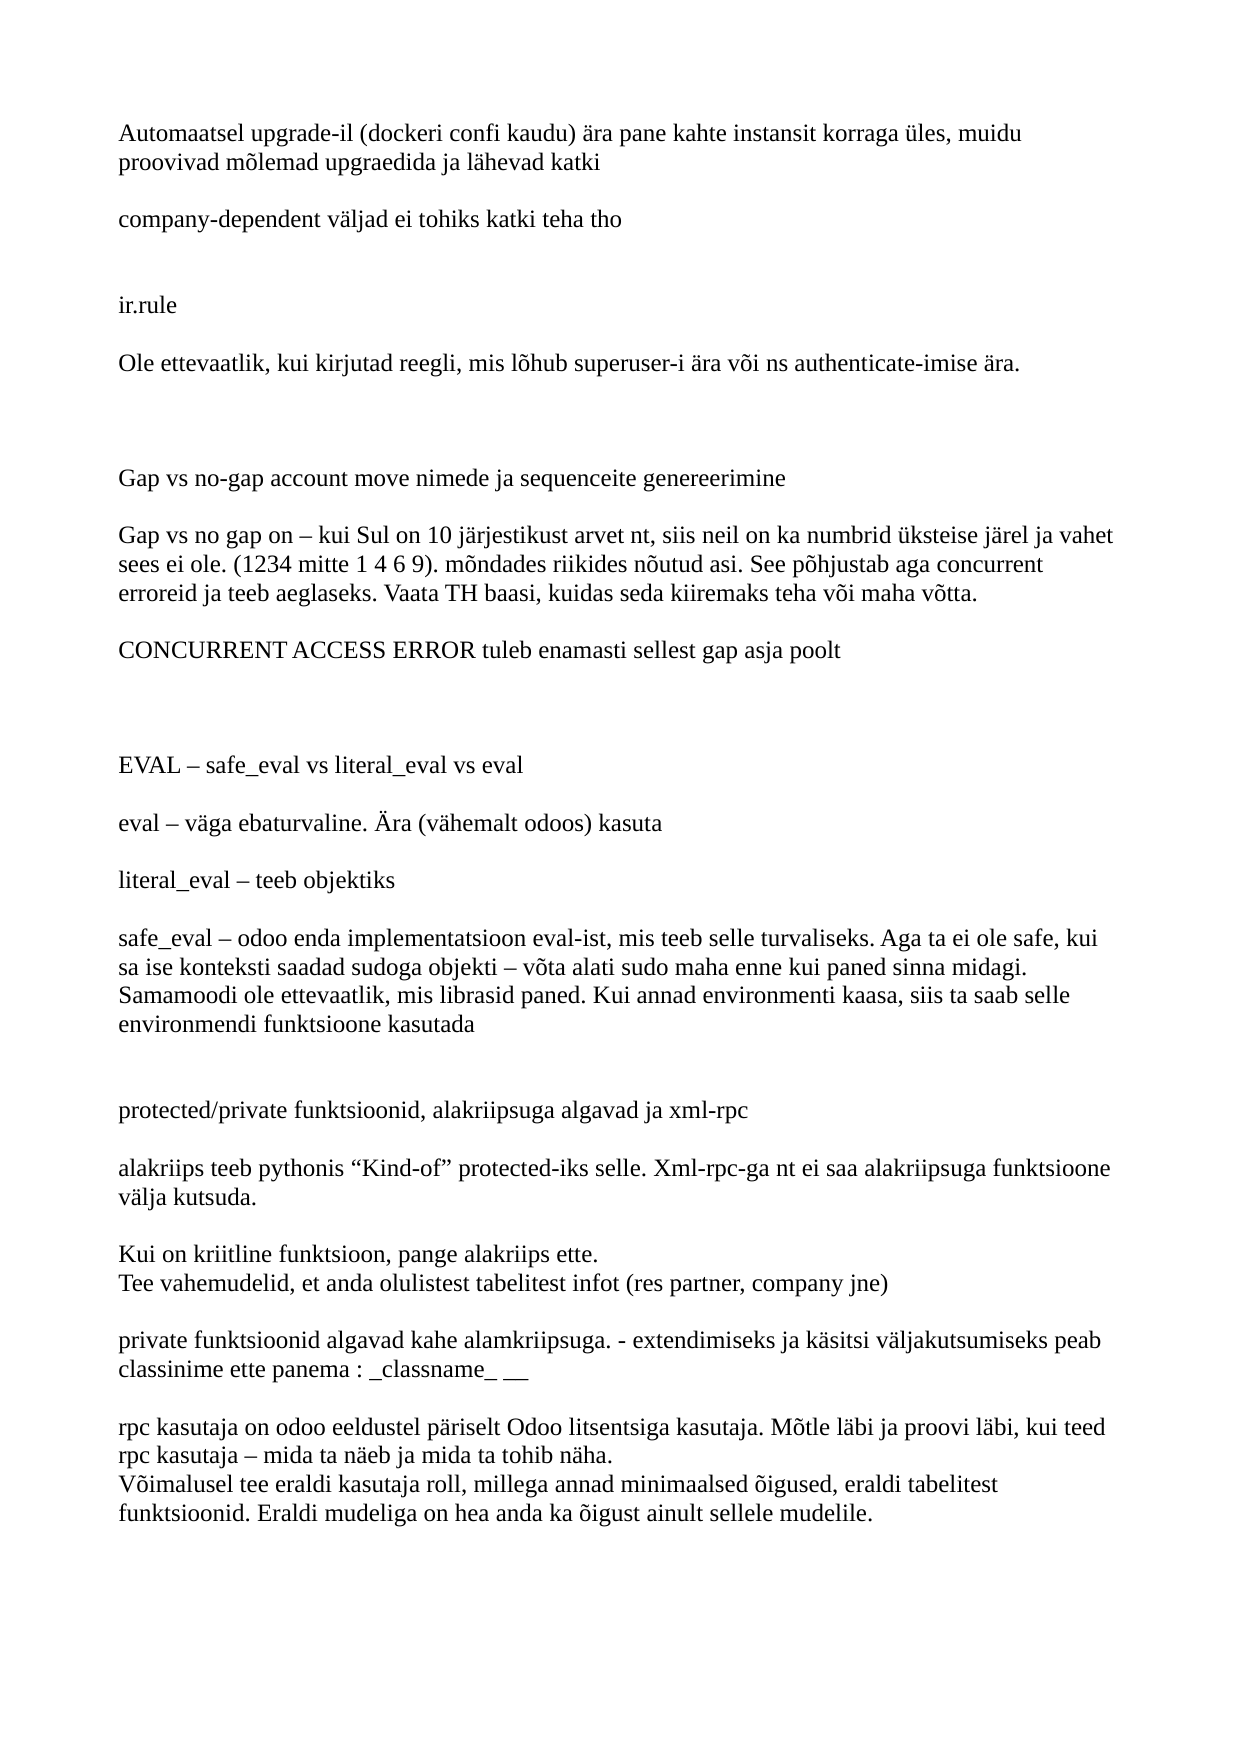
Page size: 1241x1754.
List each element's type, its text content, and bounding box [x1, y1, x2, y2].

text CONCURRENT ACCESS ERROR tuleb enamasti sellest gap asja poolt [118, 636, 1122, 664]
text Gap vs no-gap account move nimede ja sequenceite genereerimine [118, 463, 1122, 492]
text Automaatsel upgrade-il (dockeri confi kaudu) ära pane kahte instansit korraga üles, muidu proovivad mõlemad upgraedida ja lähevad katki [118, 118, 1122, 176]
text Kui on kriitline funktsioon, pange alakriips ette. [118, 1239, 1122, 1268]
text protected/private funktsioonid, alakriipsuga algavad ja xml-rpc [118, 1096, 1122, 1124]
text safe_eval – odoo enda implementatsioon eval-ist, mis teeb selle turvaliseks. Aga ta ei ole safe, kui sa ise konteksti saadad sudoga objekti – võta alati sudo maha enne kui paned sinna midagi. Samamoodi ole ettevaatlik, mis librasid paned. Kui annad environmenti kaasa, siis ta saab selle environmendi funktsioone kasutada [118, 923, 1122, 1038]
text eval – väga ebaturvaline. Ära (vähemalt odoos) kasuta [118, 808, 1122, 837]
text literal_eval – teeb objektiks [118, 866, 1122, 894]
text Tee vahemudelid, et anda olulistest tabelitest infot (res partner, company jne) [118, 1268, 1122, 1297]
text EVAL – safe_eval vs literal_eval vs eval [118, 751, 1122, 779]
text Võimalusel tee eraldi kasutaja roll, millega annad minimaalsed õigused, eraldi tabelitest funktsioonid. Eraldi mudeliga on hea anda ka õigust ainult sellele mudelile. [118, 1469, 1122, 1527]
text private funktsioonid algavad kahe alamkriipsuga. - extendimiseks ja käsitsi väljakutsumiseks peab classinime ette panema : _classname_ __ [118, 1326, 1122, 1383]
text ir.rule [118, 291, 1122, 319]
text rpc kasutaja on odoo eeldustel päriselt Odoo litsentsiga kasutaja. Mõtle läbi ja proovi läbi, kui teed rpc kasutaja – mida ta näeb ja mida ta tohib näha. [118, 1412, 1122, 1469]
text Ole ettevaatlik, kui kirjutad reegli, mis lõhub superuser-i ära või ns authenticate-imise ära. [118, 348, 1122, 377]
text company-dependent väljad ei tohiks katki teha tho [118, 204, 1122, 233]
text alakriips teeb pythonis “Kind-of” protected-iks selle. Xml-rpc-ga nt ei saa alakriipsuga funktsioone välja kutsuda. [118, 1153, 1122, 1211]
text Gap vs no gap on – kui Sul on 10 järjestikust arvet nt, siis neil on ka numbrid üksteise järel ja vahet sees ei ole. (1234 mitte 1 4 6 9). mõndades riikides nõutud asi. See põhjustab aga concurrent erroreid ja teeb aeglaseks. Vaata TH baasi, kuidas seda kiiremaks teha või maha võtta. [118, 521, 1122, 607]
